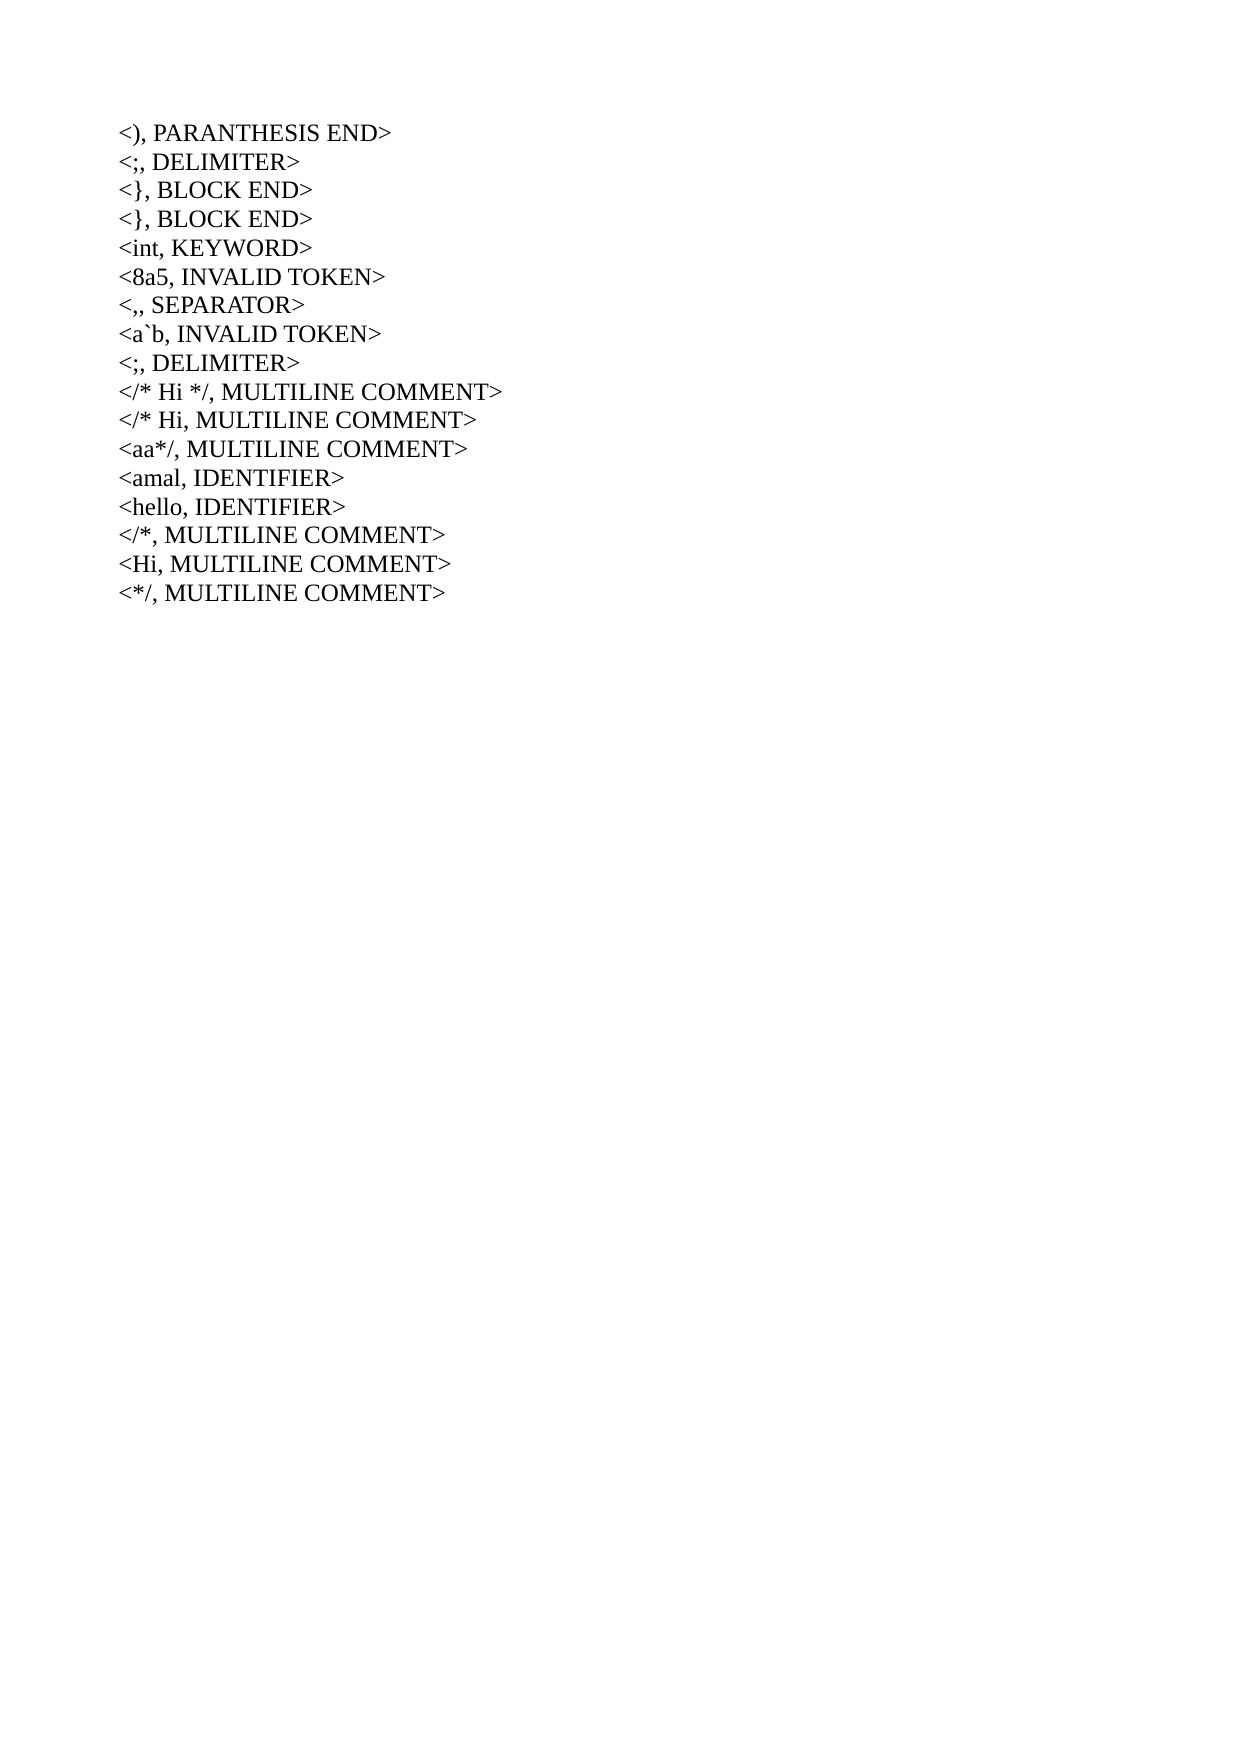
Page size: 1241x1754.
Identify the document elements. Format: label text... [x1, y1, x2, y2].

text <Hi, MULTILINE COMMENT> [118, 549, 1122, 578]
text <}, BLOCK END> [118, 176, 1122, 204]
text <a`b, INVALID TOKEN> [118, 319, 1122, 348]
text <8a5, INVALID TOKEN> [118, 262, 1122, 291]
text <;, DELIMITER> [118, 147, 1122, 176]
text </*, MULTILINE COMMENT> [118, 521, 1122, 549]
text <;, DELIMITER> [118, 348, 1122, 377]
text <aa*/, MULTILINE COMMENT> [118, 434, 1122, 463]
text </* Hi, MULTILINE COMMENT> [118, 406, 1122, 434]
text <*/, MULTILINE COMMENT> [118, 578, 1122, 607]
text <}, BLOCK END> [118, 204, 1122, 233]
text <int, KEYWORD> [118, 233, 1122, 262]
text <), PARANTHESIS END> [118, 118, 1122, 147]
text <hello, IDENTIFIER> [118, 492, 1122, 521]
text <amal, IDENTIFIER> [118, 463, 1122, 492]
text <,, SEPARATOR> [118, 291, 1122, 319]
text </* Hi */, MULTILINE COMMENT> [118, 377, 1122, 406]
